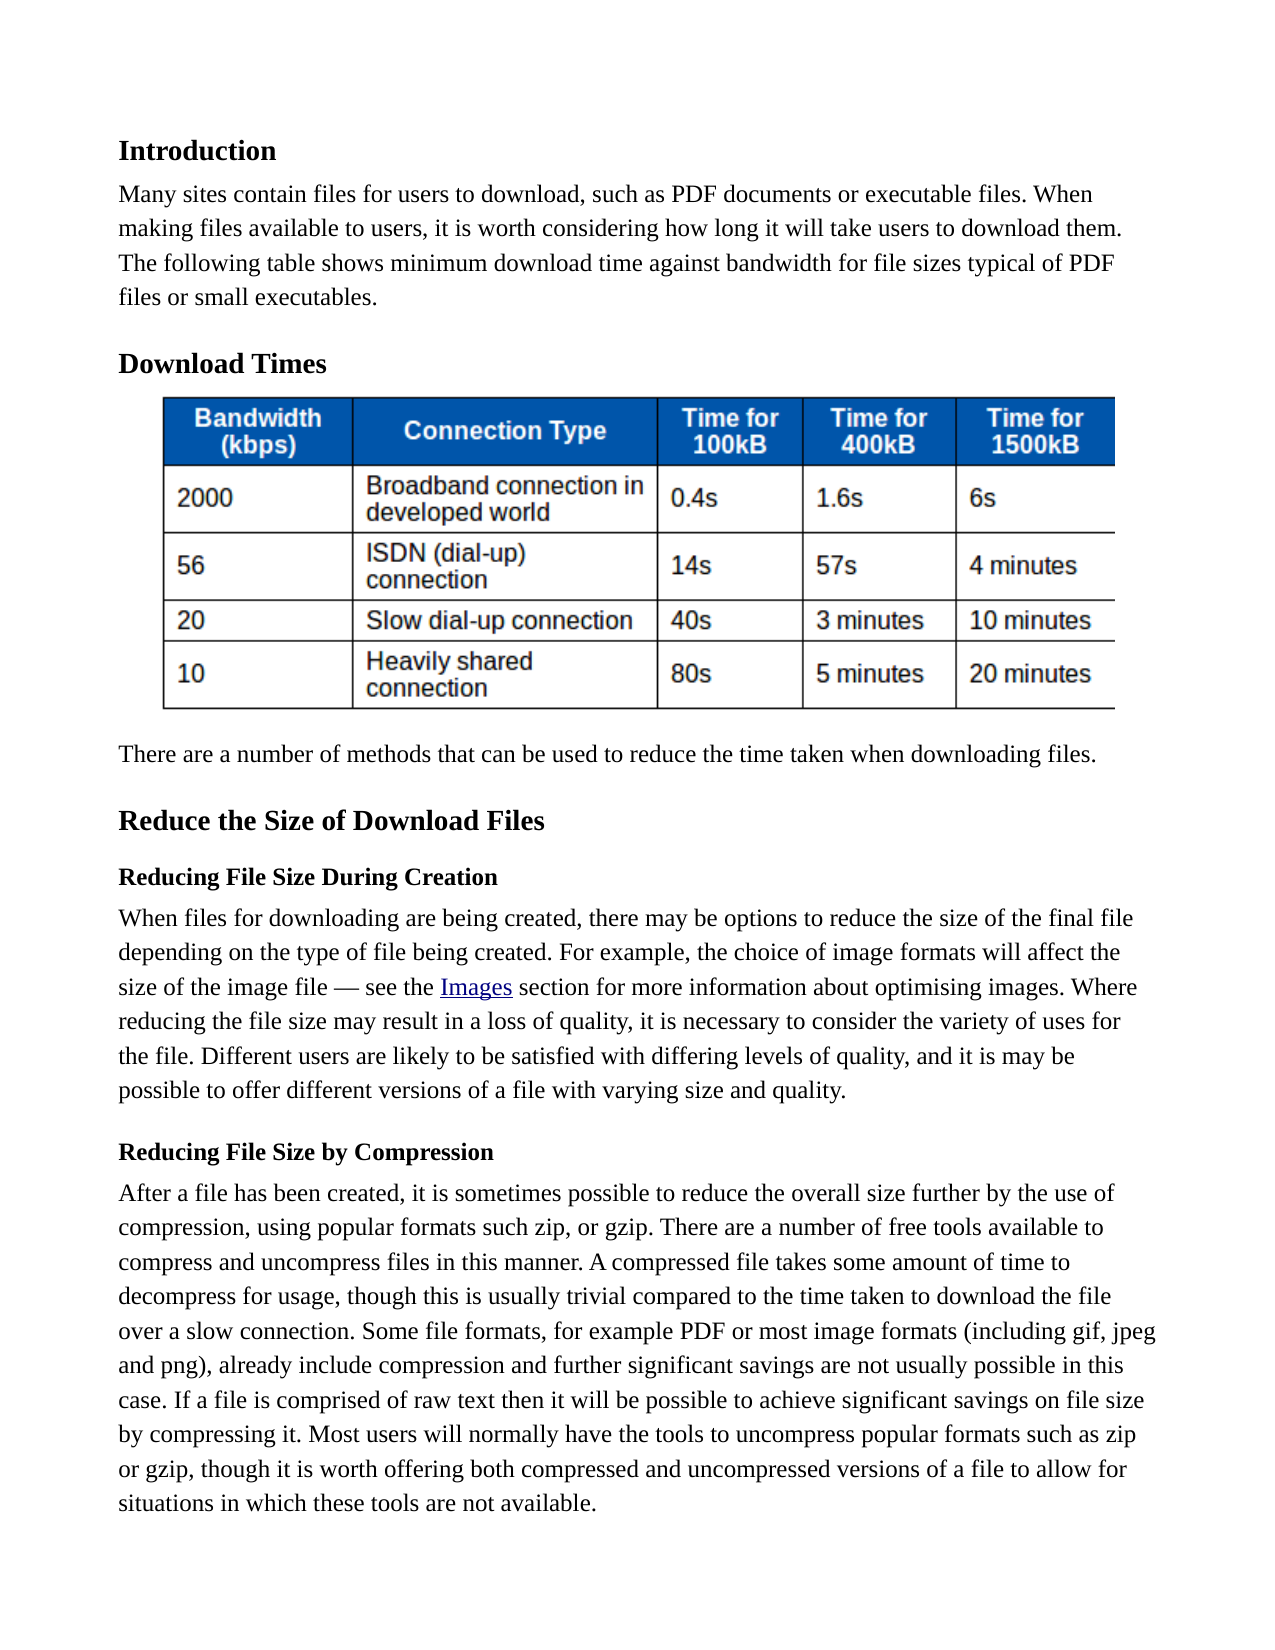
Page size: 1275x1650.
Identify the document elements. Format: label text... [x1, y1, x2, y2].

text Many sites contain files for users to download, such as PDF documents or executable files. When making files available to users, it is worth considering how long it will take users to download them. The following table shows minimum download time against bandwidth for file sizes typical of PDF files or small executables. [118, 179, 1157, 311]
subtitle Introduction [118, 133, 1157, 166]
subtitle Reduce the Size of Download Files [118, 803, 1157, 837]
picture [160, 391, 1115, 711]
text When files for downloading are being created, there may be options to reduce the size of the final file depending on the type of file being created. For example, the choice of image formats will affect the size of the image file — see the Images section for more information about optimising images. Where reducing the file size may result in a loss of quality, it is necessary to consider the variety of uses for the file. Different users are likely to be satisfied with differing levels of quality, and it is may be possible to offer different versions of a file with varying size and quality. [118, 903, 1157, 1104]
subtitle Reducing File Size During Creation [118, 862, 1157, 890]
text There are a number of methods that can be used to reduce the time taken when downloading files. [118, 739, 1157, 768]
subtitle Reducing File Size by Compression [118, 1137, 1157, 1166]
text After a file has been created, it is sometimes possible to reduce the overall size further by the use of compression, using popular formats such zip, or gzip. There are a number of free tools available to compress and uncompress files in this manner. A compressed file takes some amount of time to decompress for usage, though this is usually trivial compared to the time taken to download the file over a slow connection. Some file formats, for example PDF or most image formats (including gif, jpeg and png), already include compression and further significant savings are not usually possible in this case. If a file is comprised of raw text then it will be possible to achieve significant savings on file size by compressing it. Most users will normally have the tools to uncompress popular formats such as zip or gzip, though it is worth offering both compressed and uncompressed versions of a file to allow for situations in which these tools are not available. [118, 1178, 1157, 1517]
subtitle Download Times [118, 346, 1157, 379]
